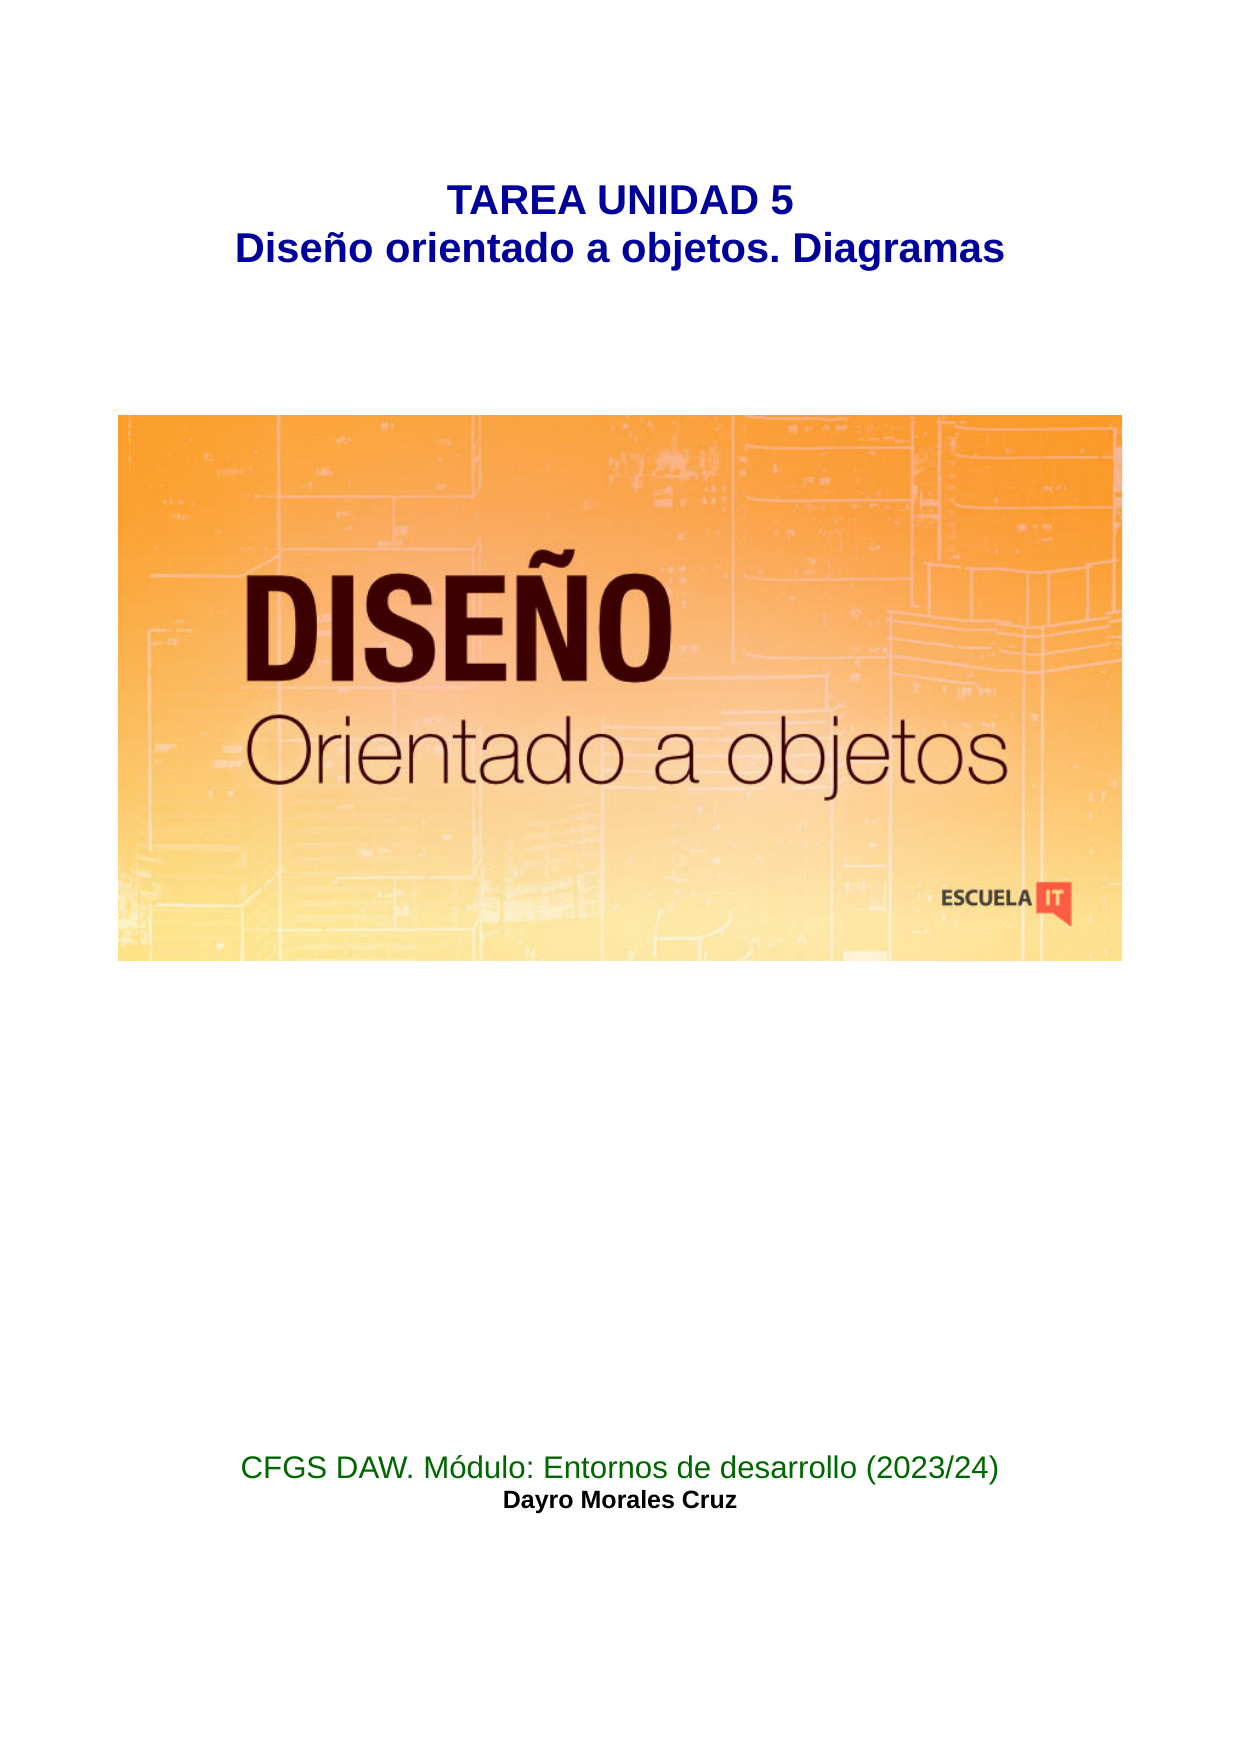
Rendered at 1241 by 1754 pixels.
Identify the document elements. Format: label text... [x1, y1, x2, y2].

text CFGS DAW. Módulo: Entornos de desarrollo (2023/24) [118, 1449, 1122, 1486]
text Diseño orientado a objetos. Diagramas [118, 223, 1122, 271]
text TAREA UNIDAD 5 [118, 176, 1122, 223]
picture [118, 415, 1123, 961]
text Dayro Morales Cruz [118, 1486, 1122, 1514]
